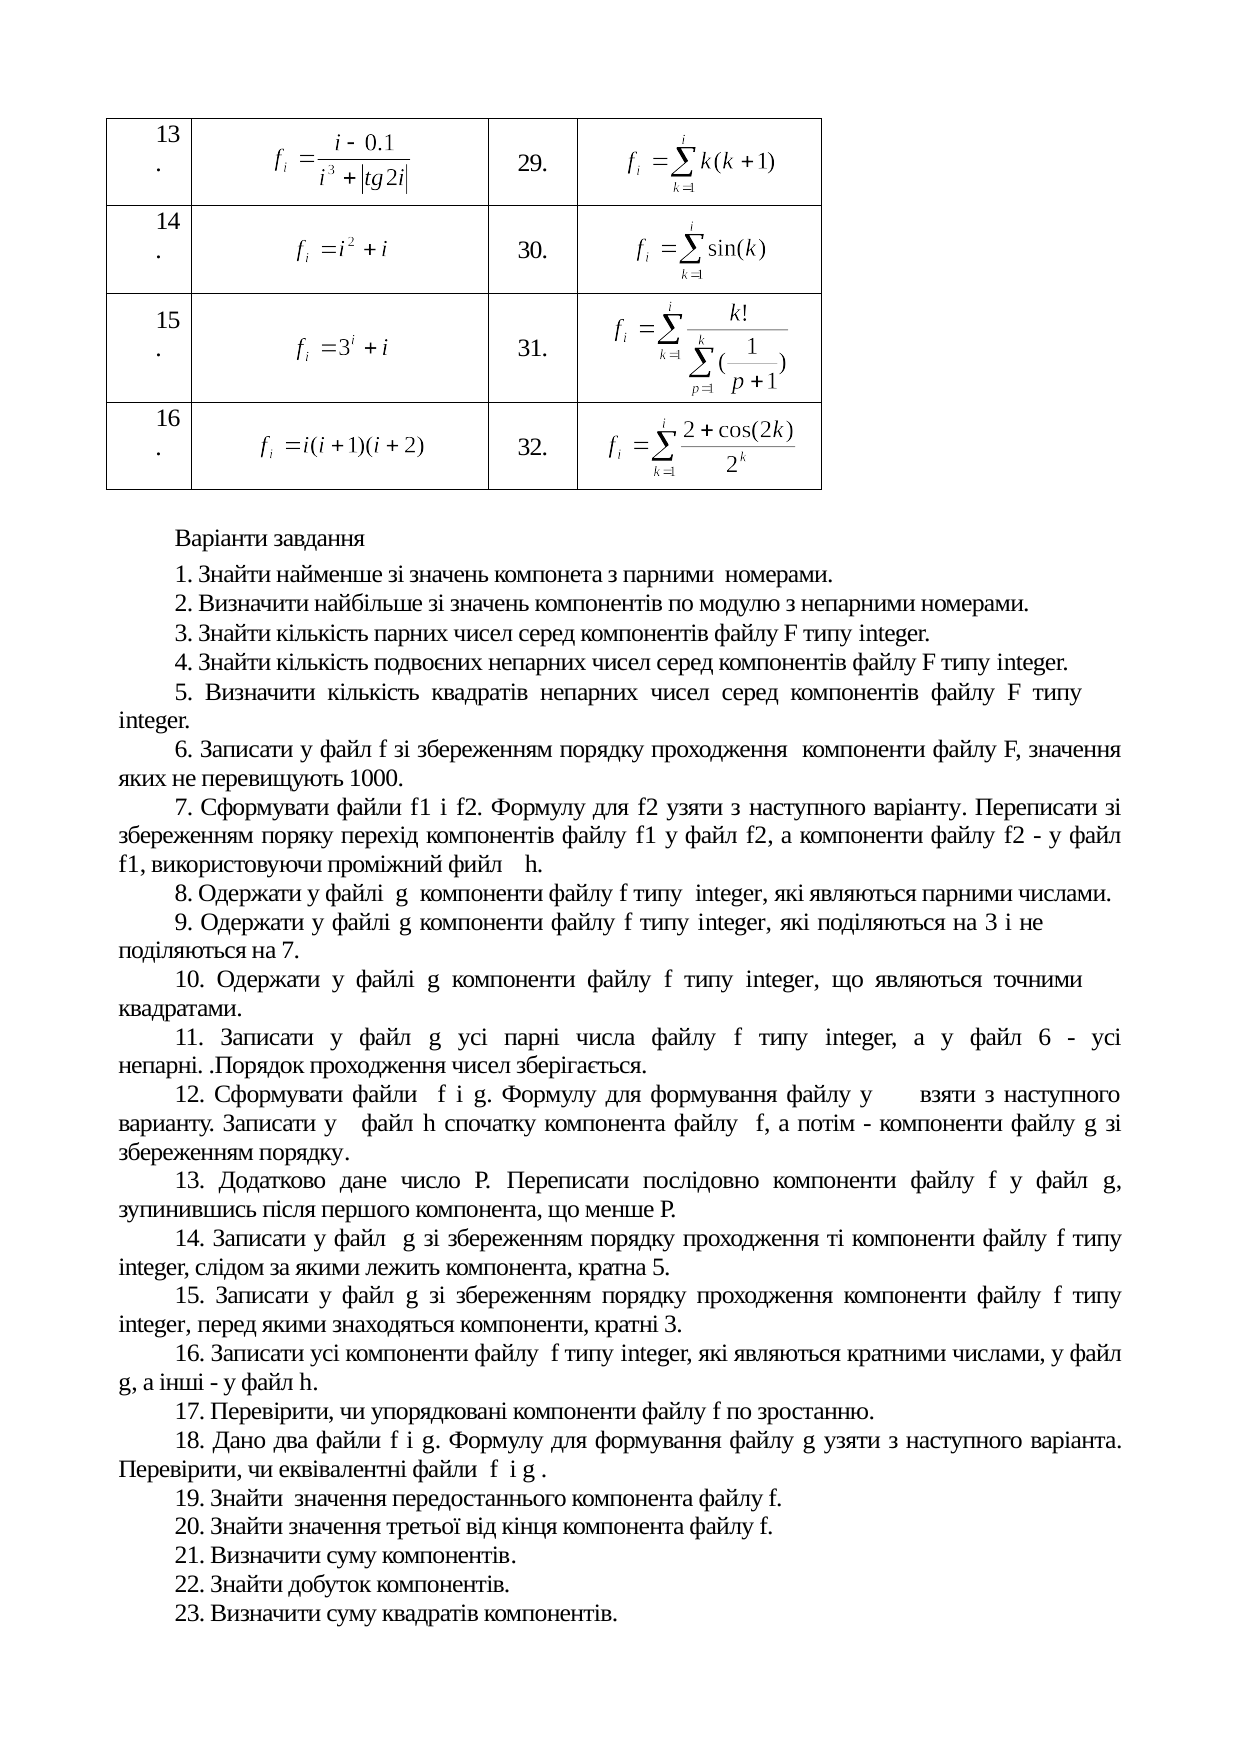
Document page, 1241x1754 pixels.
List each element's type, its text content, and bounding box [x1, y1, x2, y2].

table_cell [578, 403, 821, 489]
table_cell [192, 206, 488, 293]
text 1. Знайти найменше зі значень компонета з парними номерами. [118, 559, 1083, 588]
table_cell [192, 403, 488, 489]
text 6. Записати у файл f зі збереженням порядку проходження компоненти файлу F, значення яких не перевищують 1000. [118, 734, 1122, 792]
text Варіанти завдання [118, 523, 1122, 552]
text 3. Знайти кількість парних чисел серед компонентів файлу F типу integer. [118, 618, 1122, 647]
table_cell 29. [489, 119, 577, 205]
text 12. Сформувати файли f i g. Формулу для формування файлу у взяти з наступного варианту. Записати у файл h спочатку компонента файлу f, а потім - компоненти файлу g зі збереженням порядку. [118, 1079, 1122, 1166]
table_cell [107, 294, 191, 402]
text 23. Визначити суму квадратів компонентів. [118, 1598, 1122, 1626]
table_cell [578, 119, 821, 205]
table_cell [107, 403, 191, 489]
text 18. Дано два файли f і g. Формулу для формування файлу g узяти з наступного варіанта. Перевірити, чи еквівалентні файли f і g . [118, 1425, 1122, 1483]
text 13. Додатково дане число Р. Переписати послідовно компоненти файлу f у файл g, зупинившись після першого компонента, що менше Р. [118, 1166, 1122, 1223]
table_cell [192, 119, 488, 205]
text 17. Перевірити, чи упорядковані компоненти файлу f по зростанню. [118, 1396, 1083, 1425]
text 15. Записати у файл g зі збереженням порядку проходження компоненти файлу f типу integer, перед якими знаходяться компоненти, кратні 3. [118, 1281, 1122, 1338]
table_cell 30. [489, 206, 577, 293]
table_cell [192, 294, 488, 402]
table_cell [578, 206, 821, 293]
table_cell [578, 294, 821, 402]
text 21. Визначити суму компонентів. [118, 1540, 1122, 1569]
text 22. Знайти добуток компонентів. [118, 1569, 1122, 1598]
text 20. Знайти значення третьої від кінця компонента файлу f. [118, 1511, 1122, 1540]
text 4. Знайти кількість подвоєних непарних чисел серед компонентів файлу F типу integer. [118, 647, 1122, 675]
text 16. Записати усі компоненти файлу f типу integer, які являються кратними числами, у файл g, а інші - у файл h. [118, 1338, 1122, 1396]
text 5. Визначити кількість квадратів непарних чисел серед компонентів файлу F типу integer. [118, 677, 1083, 734]
table_cell [107, 206, 191, 293]
table_cell [107, 119, 191, 205]
text 2. Визначити найбільше зі значень компонентів по модулю з непарними номерами. [118, 588, 1122, 617]
text 11. Записати у файл g усі парні числа файлу f типу integer, а у файл 6 - усі непарні. .Порядок проходження чисел зберігається. [118, 1022, 1122, 1079]
text 10. Одержати у файлі g компоненти файлу f типу integer, що являються точними квадратами. [118, 964, 1083, 1022]
text 7. Сформувати файли f1 i f2. Формулу для f2 узяти з наступного варіантy. Переписати зі збереженням поряку перехід компонентів файлу f1 у файл f2, а компоненти файлу f2 - у файл f1, використовуючи проміжний фийл h. [118, 792, 1122, 878]
text 8. Одержати у файлі g компоненти файлу f типу integer, які являються парними числами. [118, 878, 1122, 907]
text 14. Записати у файл g зі збереженням порядку проходження ті компоненти файлу f типу integer, слідом за якими лежить компонента, кратна 5. [118, 1223, 1122, 1281]
table_cell 32. [489, 403, 577, 489]
table_cell 31. [489, 294, 577, 402]
text 9. Одержати у файлі g компоненти файлу f типу integer, які поділяються на 3 і не поділяються на 7. [118, 907, 1044, 964]
text 19. Знайти значення передостаннього компонента файлу f. [118, 1483, 1122, 1511]
